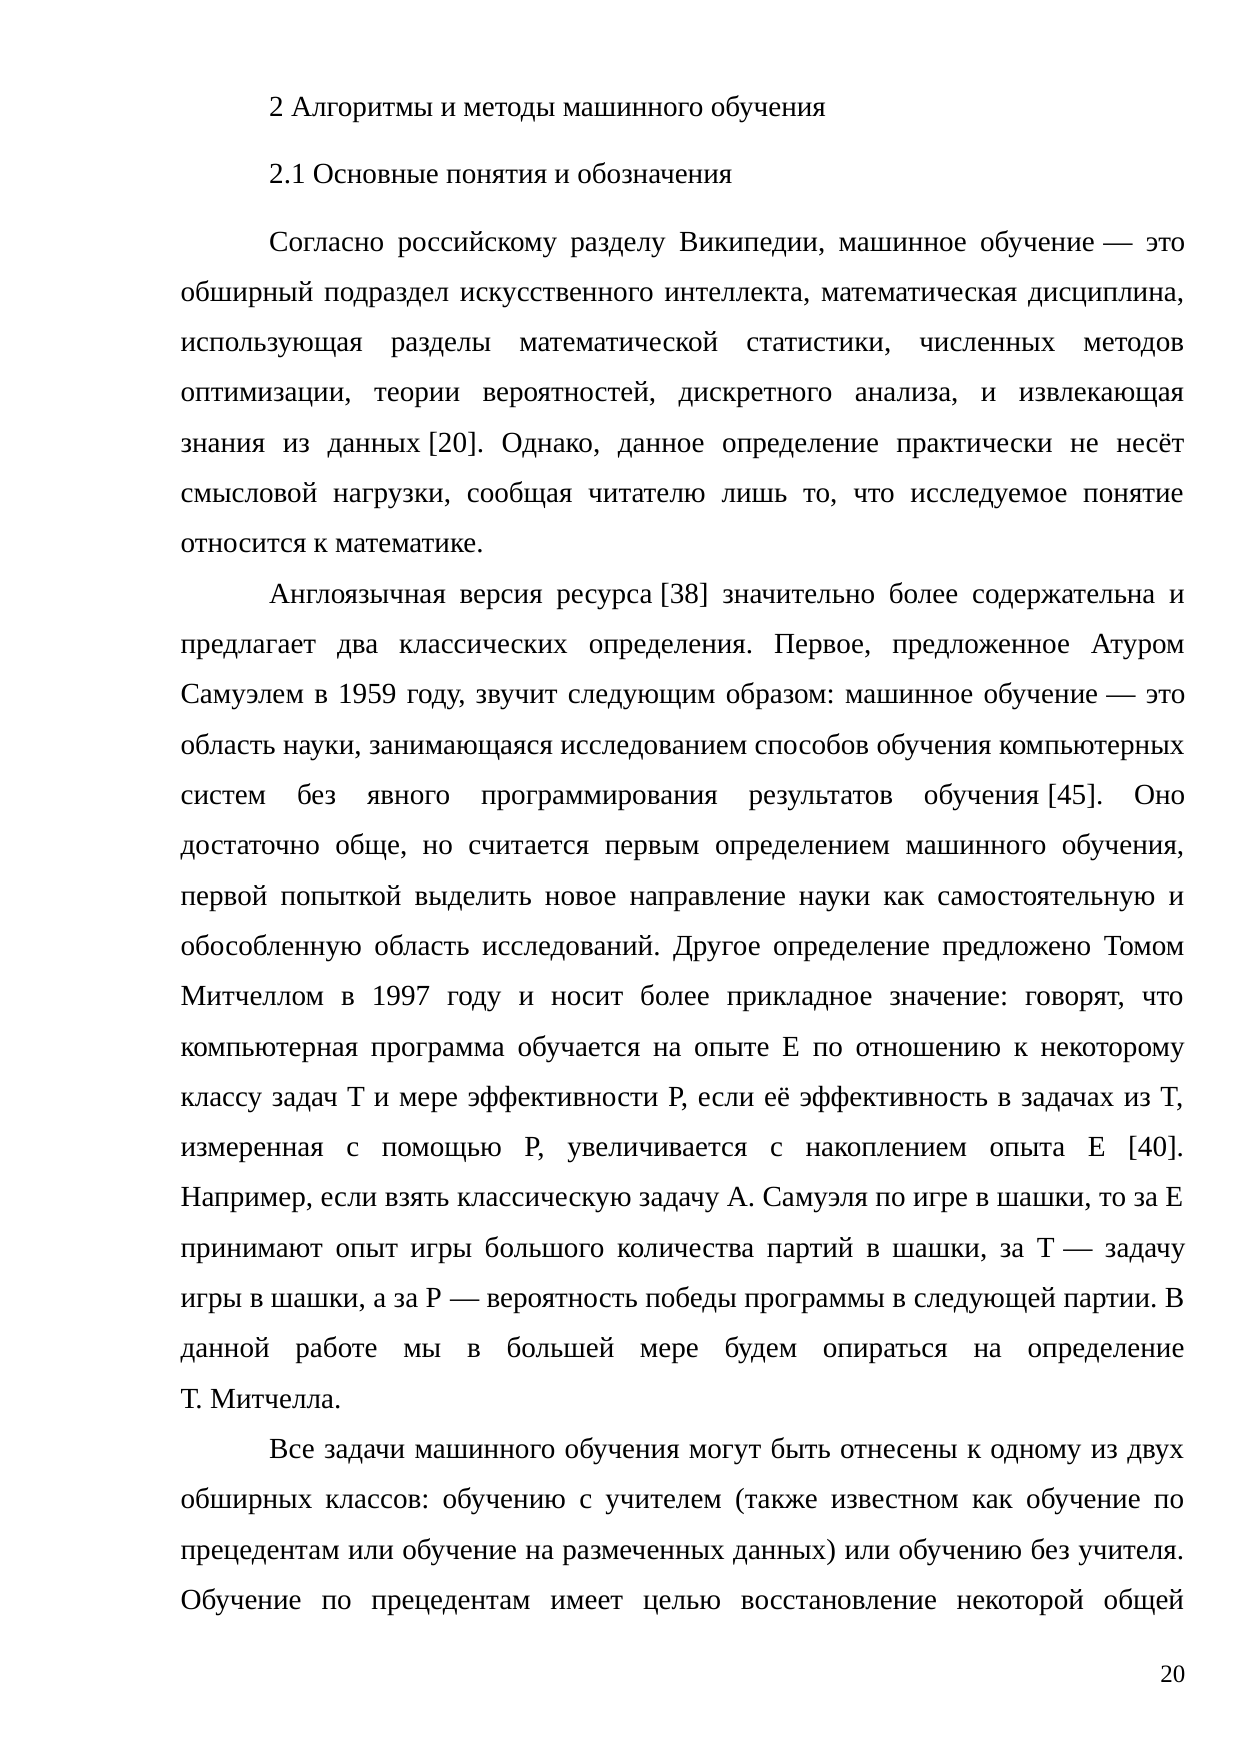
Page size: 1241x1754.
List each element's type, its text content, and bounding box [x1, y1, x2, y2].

text 2 Алгоритмы и методы машинного обучения [180, 89, 1185, 123]
text Англоязычная версия ресурса [38] значительно более содержательна и предлагает два классических определения. Первое, предложенное Атуром Самуэлем в 1959 году, звучит следующим образом: машинное обучение — это область науки, занимающаяся исследованием способов обучения компьютерных систем без явного программирования результатов обучения [45]. Оно достаточно обще, но считается первым определением машинного обучения, первой попыткой выделить новое направление науки как самостоятельную и обособленную область исследований. Другое определение предложено Томом Митчеллом в 1997 году и носит более прикладное значение: говорят, что компьютерная программа обучается на опыте E по отношению к некоторому классу задач T и мере эффективности P, если её эффективность в задачах из T, измеренная с помощью P, увеличивается с накоплением опыта E [40]. Например, если взять классическую задачу А. Самуэля по игре в шашки, то за E принимают опыт игры большого количества партий в шашки, за T — задачу игры в шашки, а за P — вероятность победы программы в следующей партии. В данной работе мы в большей мере будем опираться на определение Т. Митчелла. [180, 576, 1185, 1414]
text Все задачи машинного обучения могут быть отнесены к одному из двух обширных классов: обучению с учителем (также известном как обучение по прецедентам или обучение на размеченных данных) или обучению без учителя. Обучение по прецедентам имеет целью восстановление некоторой общей [180, 1431, 1185, 1616]
text 2.1 Основные понятия и обозначения [180, 157, 1185, 190]
text Согласно российскому разделу Википедии, машинное обучение — это обширный подраздел искусственного интеллекта, математическая дисциплина, использующая разделы математической статистики, численных методов оптимизации, теории вероятностей, дискретного анализа, и извлекающая знания из данных [20]. Однако, данное определение практически не несёт смысловой нагрузки, сообщая читателю лишь то, что исследуемое понятие относится к математике. [180, 224, 1185, 559]
